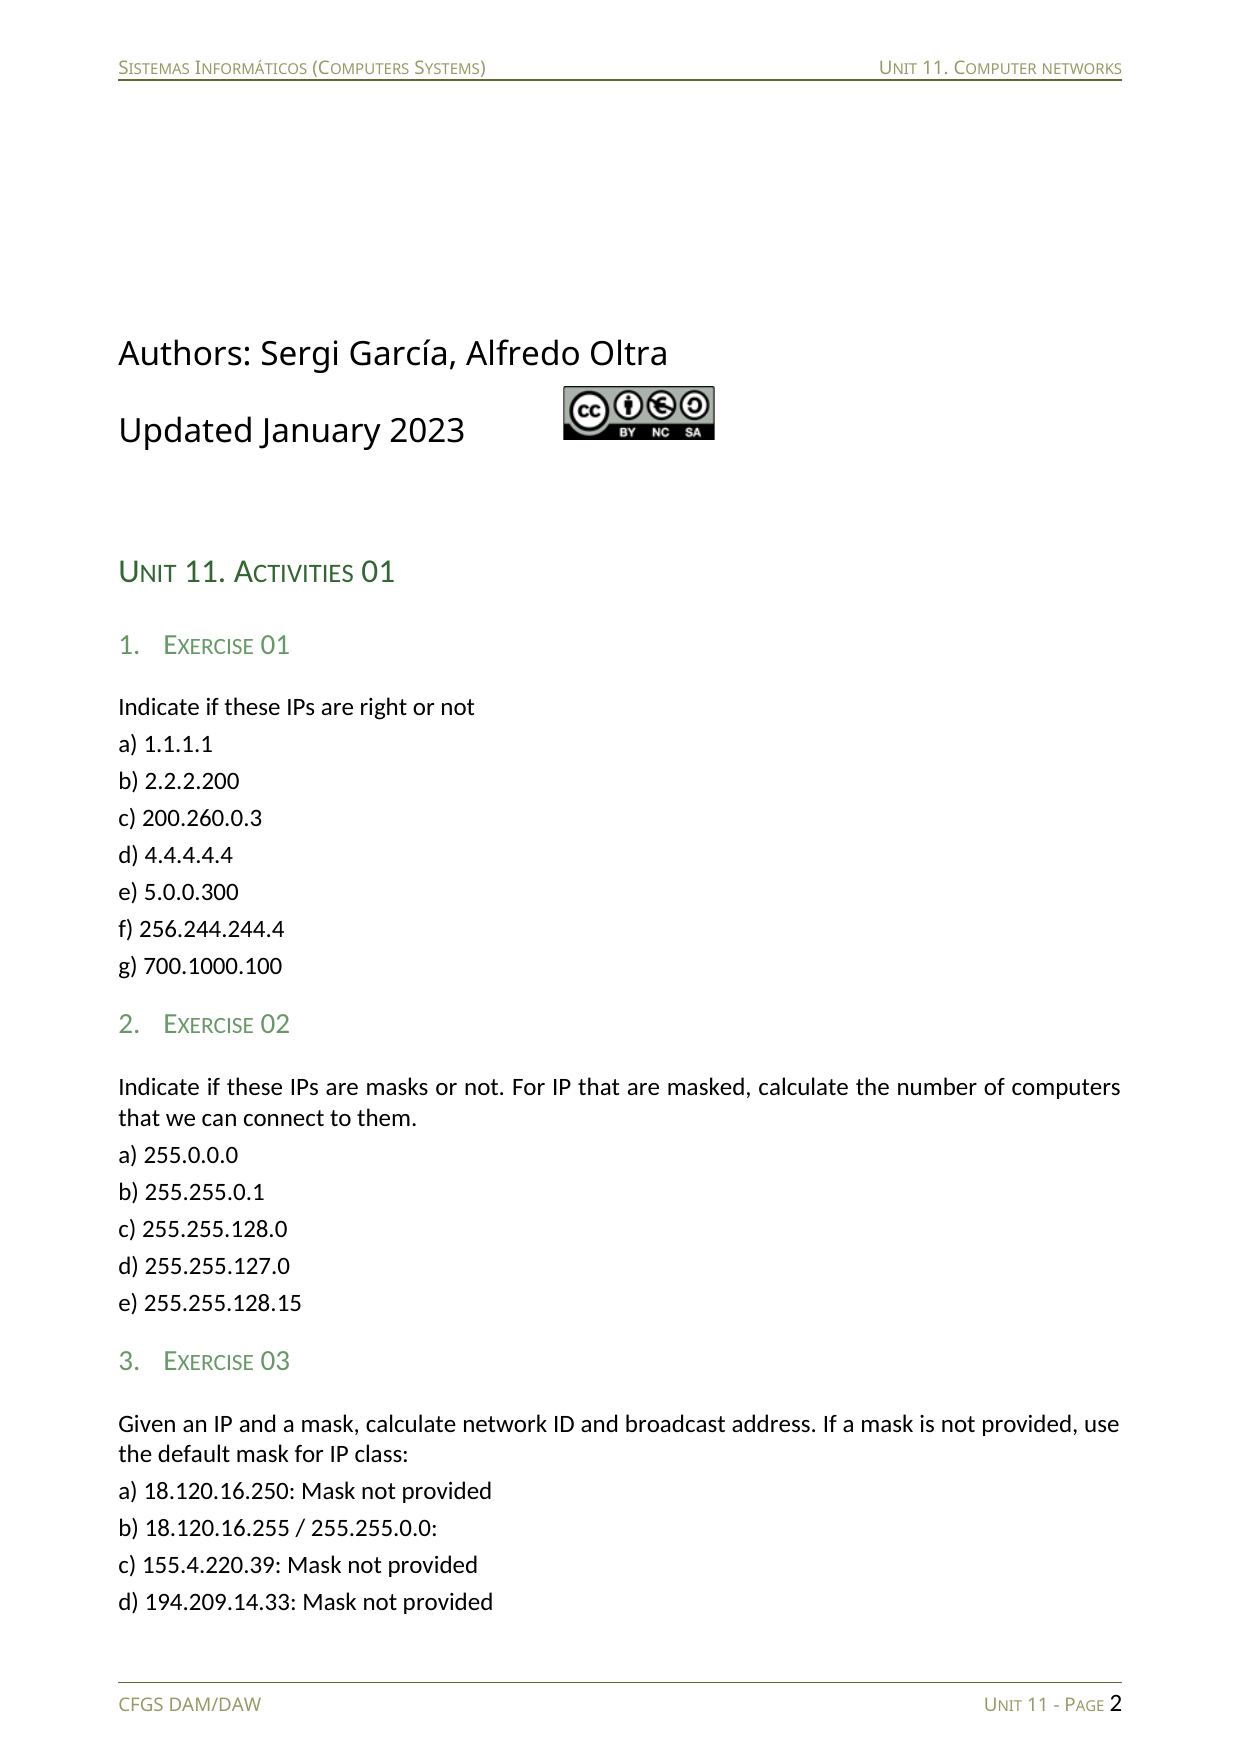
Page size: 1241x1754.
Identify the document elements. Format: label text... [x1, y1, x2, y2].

text a) 255.0.0.0 [118, 1139, 1122, 1169]
text a) 18.120.16.250: Mask not provided [118, 1475, 1122, 1506]
text d) 194.209.14.33: Mask not provided [118, 1586, 1122, 1617]
text Unit 11. Activities 01 [118, 550, 1122, 591]
subtitle Exercise 03 [118, 1342, 1122, 1378]
text b) 18.120.16.255 / 255.255.0.0: [118, 1512, 1122, 1543]
text d) 4.4.4.4.4 [118, 839, 1122, 870]
text a) 1.1.1.1 [118, 728, 1122, 759]
text f) 256.244.244.4 [118, 913, 1122, 944]
text Given an IP and a mask, calculate network ID and broadcast address. If a mask is not provided, use the default mask for IP class: [118, 1408, 1122, 1469]
text e) 5.0.0.300 [118, 876, 1122, 907]
subtitle Exercise 01 [118, 626, 1122, 661]
picture [563, 386, 715, 440]
text g) 700.1000.100 [118, 950, 1122, 981]
text Updated January 2023 [118, 407, 1122, 453]
text Authors: Sergi García, Alfredo Oltra [118, 329, 1122, 375]
text c) 255.255.128.0 [118, 1213, 1122, 1243]
text Indicate if these IPs are masks or not. For IP that are masked, calculate the number of computers that we can connect to them. [118, 1071, 1122, 1132]
text d) 255.255.127.0 [118, 1250, 1122, 1280]
text b) 2.2.2.200 [118, 765, 1122, 796]
text Indicate if these IPs are right or not [118, 691, 1122, 722]
text c) 155.4.220.39: Mask not provided [118, 1549, 1122, 1580]
text e) 255.255.128.15 [118, 1287, 1122, 1317]
text c) 200.260.0.3 [118, 802, 1122, 833]
subtitle Exercise 02 [118, 1006, 1122, 1041]
text b) 255.255.0.1 [118, 1176, 1122, 1206]
